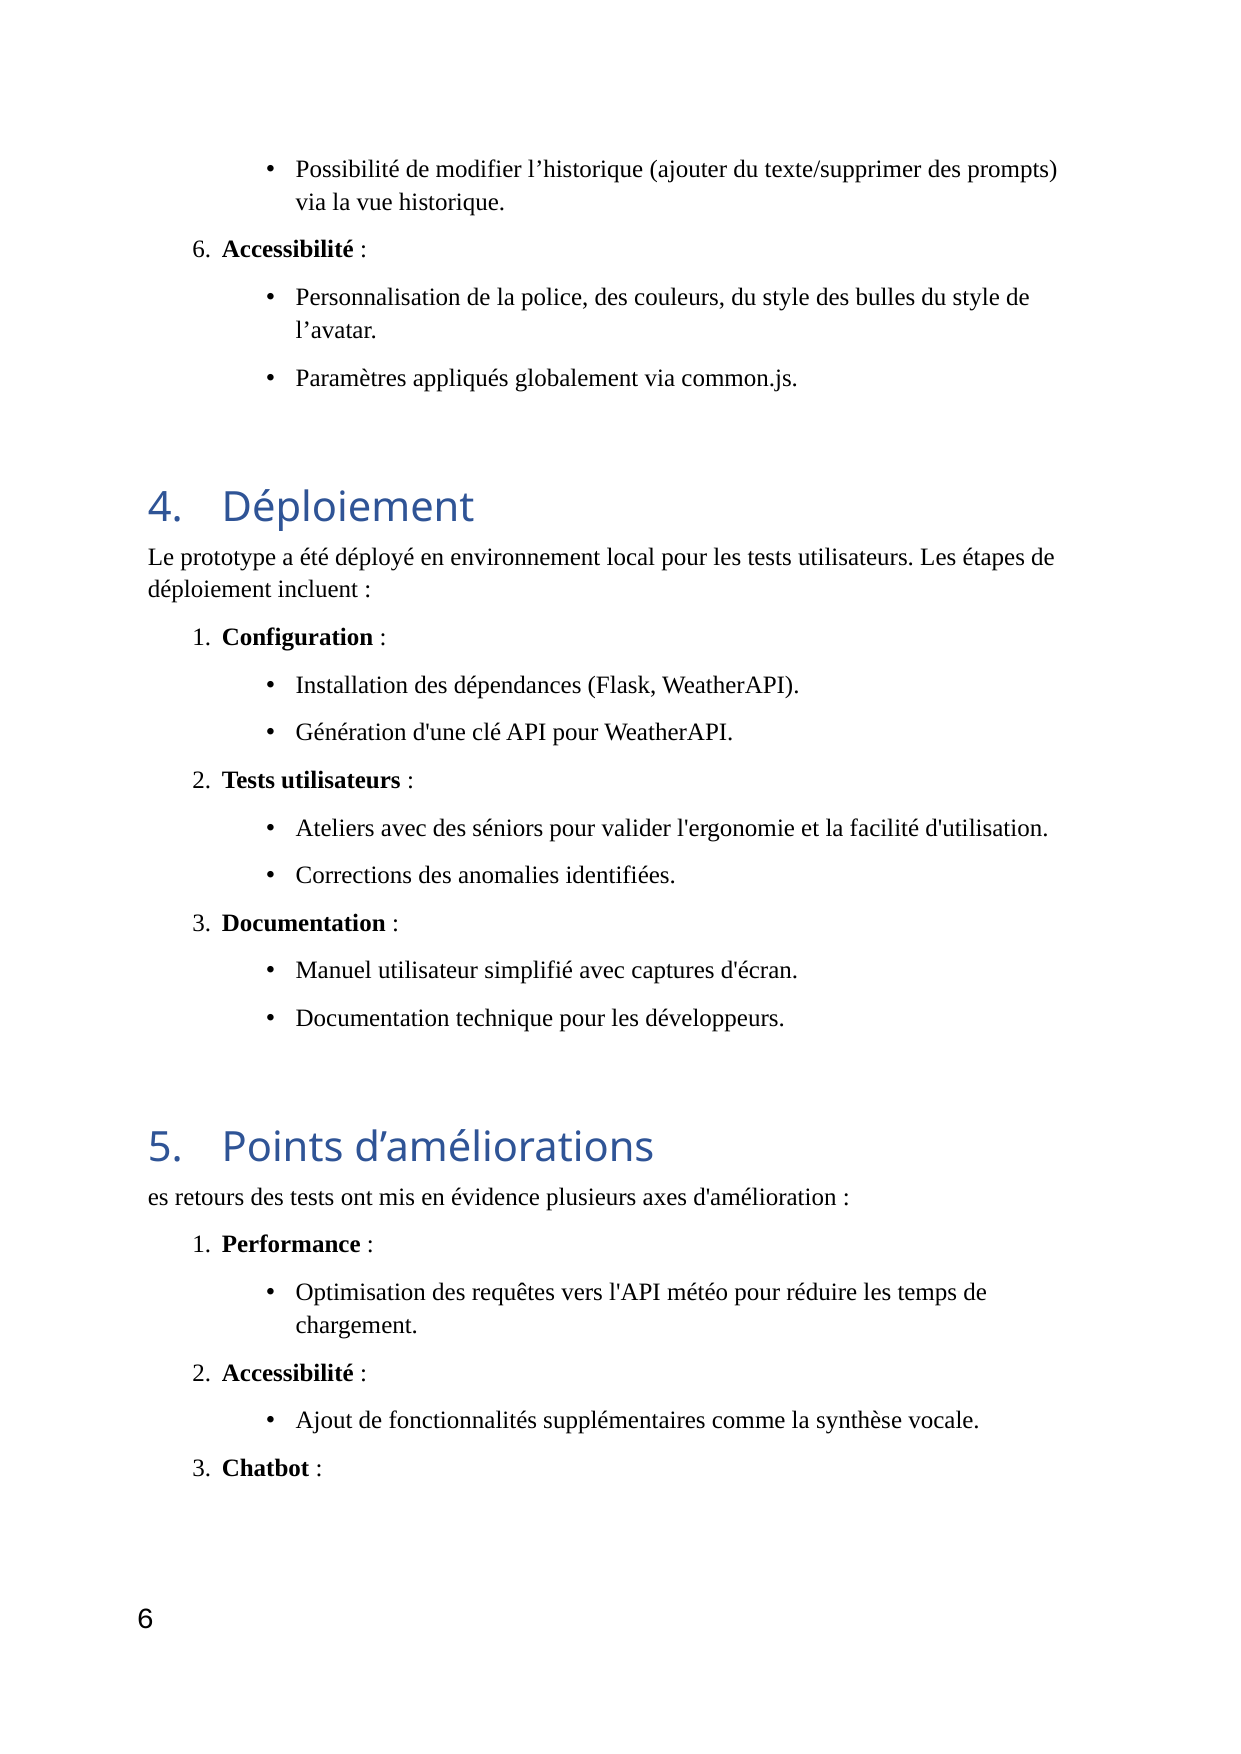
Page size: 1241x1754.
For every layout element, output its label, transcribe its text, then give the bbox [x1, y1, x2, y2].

text es retours des tests ont mis en évidence plusieurs axes d'amélioration : [148, 1182, 1092, 1211]
subtitle Points d’améliorations [148, 1117, 1092, 1174]
list Accessibilité : [192, 234, 1092, 263]
list Possibilité de modifier l’historique (ajouter du texte/supprimer des prompts) via la vue historique. [266, 154, 1092, 216]
text Le prototype a été déployé en environnement local pour les tests utilisateurs. Les étapes de déploiement incluent : [148, 542, 1092, 603]
list Documentation technique pour les développeurs. [266, 1003, 1092, 1032]
list Manuel utilisateur simplifié avec captures d'écran. [266, 955, 1092, 984]
list Installation des dépendances (Flask, WeatherAPI). [266, 670, 1092, 698]
subtitle Déploiement [148, 476, 1092, 533]
list Optimisation des requêtes vers l'API météo pour réduire les temps de chargement. [266, 1277, 1092, 1339]
list Accessibilité : [192, 1358, 1092, 1387]
list Génération d'une clé API pour WeatherAPI. [266, 717, 1092, 746]
list Configuration : [192, 622, 1092, 651]
list Ateliers avec des séniors pour valider l'ergonomie et la facilité d'utilisation. [266, 813, 1092, 841]
list Paramètres appliqués globalement via common.js. [266, 363, 1092, 391]
list Documentation : [192, 908, 1092, 937]
list Tests utilisateurs : [192, 765, 1092, 794]
list Chatbot : [192, 1453, 1092, 1482]
list Performance : [192, 1229, 1092, 1258]
list Corrections des anomalies identifiées. [266, 860, 1092, 889]
list Personnalisation de la police, des couleurs, du style des bulles du style de l’avatar. [266, 282, 1092, 344]
list Ajout de fonctionnalités supplémentaires comme la synthèse vocale. [266, 1405, 1092, 1434]
